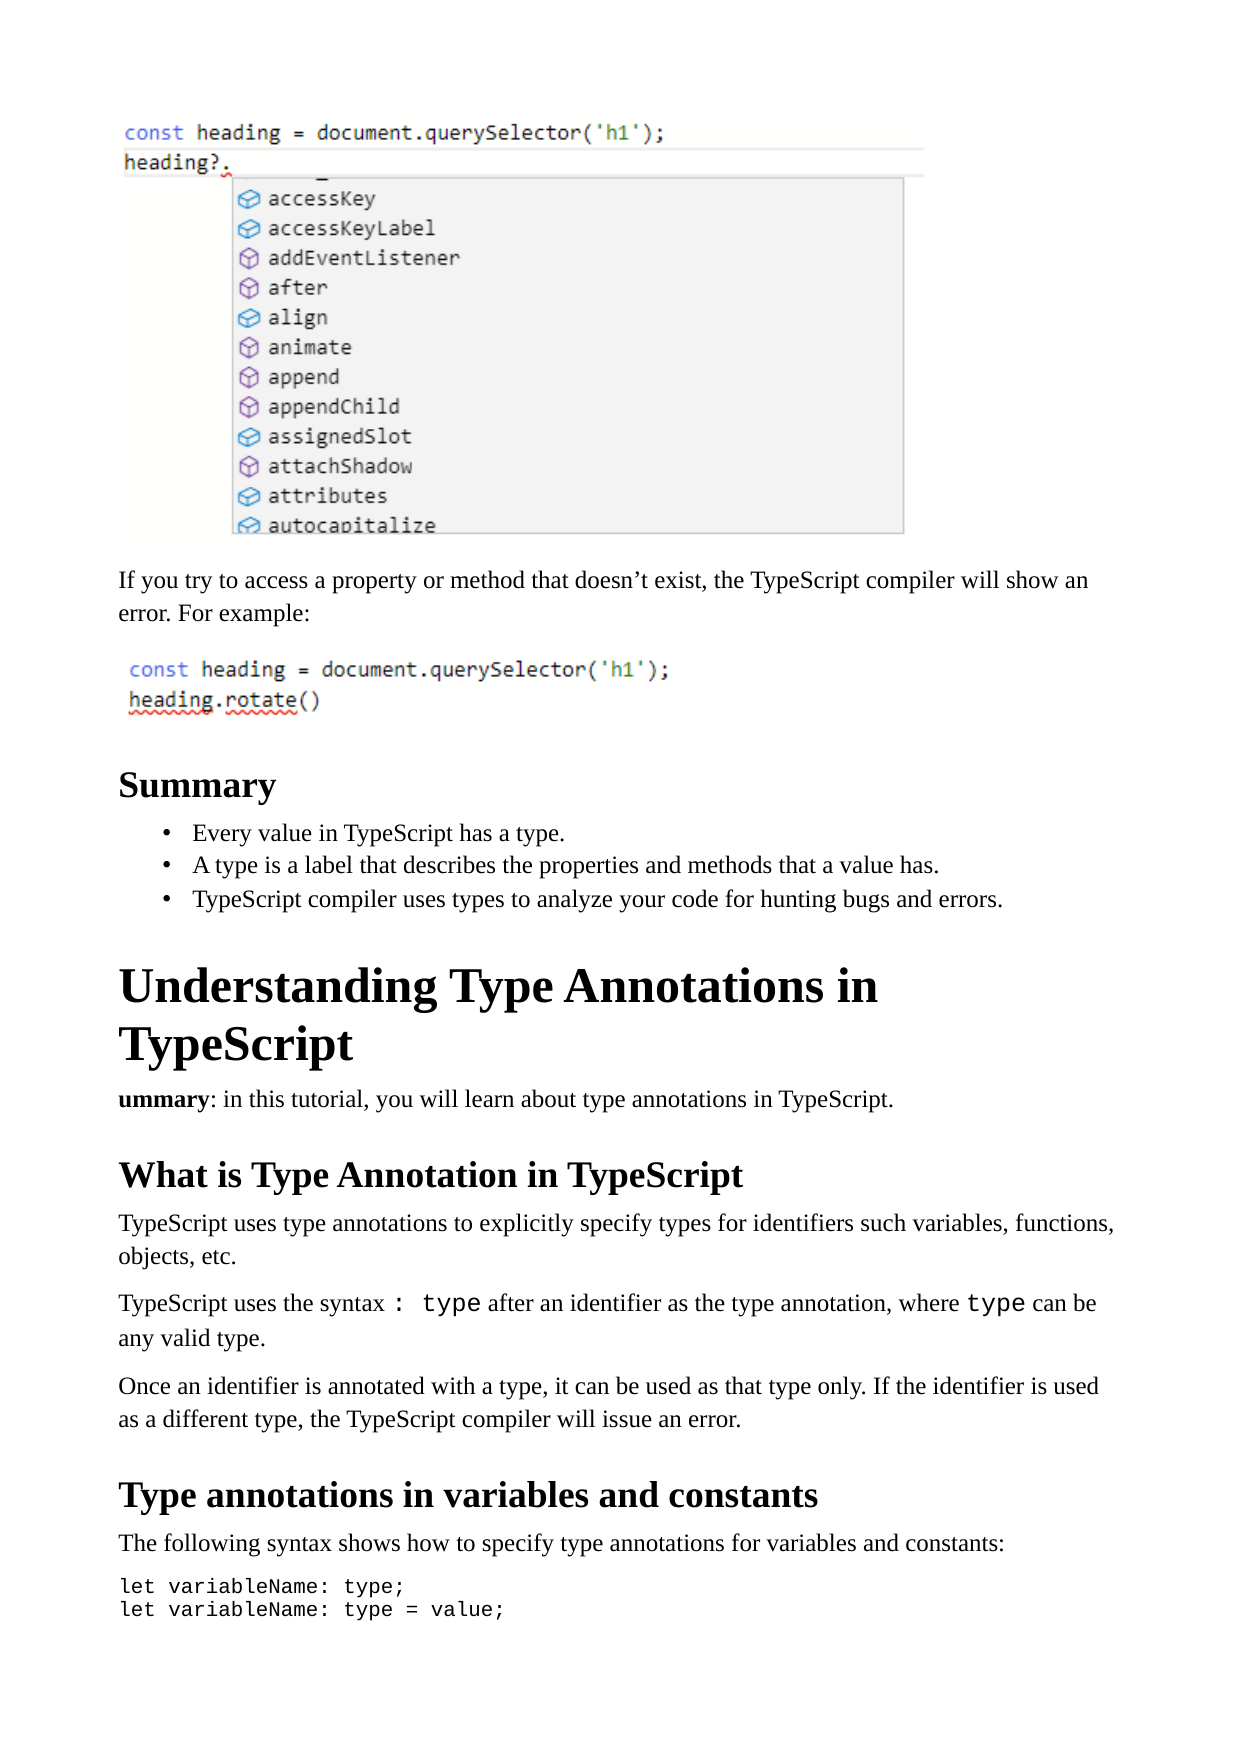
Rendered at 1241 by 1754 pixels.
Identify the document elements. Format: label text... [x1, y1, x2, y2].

subtitle What is Type Annotation in TypeScript [118, 1152, 1122, 1195]
text If you try to access a property or method that doesn’t exist, the TypeScript compiler will show an error. For example: [118, 565, 1122, 627]
text The following syntax shows how to specify type annotations for variables and constants: [118, 1528, 1122, 1557]
subtitle Type annotations in variables and constants [118, 1473, 1122, 1516]
list A type is a label that describes the properties and methods that a value has. [162, 851, 1122, 879]
text TypeScript uses type annotations to explicitly specify types for identifiers such variables, functions, objects, etc. [118, 1208, 1122, 1269]
subtitle Summary [118, 762, 1122, 805]
text Once an identifier is annotated with a type, it can be used as that type only. If the identifier is used as a different type, the TypeScript compiler will issue an error. [118, 1371, 1122, 1433]
list TypeScript compiler uses types to analyze your code for hunting bugs and errors. [162, 884, 1122, 912]
subtitle Understanding Type Annotations in TypeScript [118, 956, 1122, 1071]
text TypeScript uses the syntax : type after an identifier as the type annotation, where type can be any valid type. [118, 1288, 1122, 1352]
picture [118, 118, 925, 547]
picture [118, 645, 711, 723]
text ummary: in this tutorial, you will learn about type annotations in TypeScript. [118, 1084, 1122, 1112]
text let variableName: type; [118, 1576, 1122, 1599]
text let variableName: type = value; [118, 1599, 1122, 1623]
list Every value in TypeScript has a type. [162, 818, 1122, 846]
